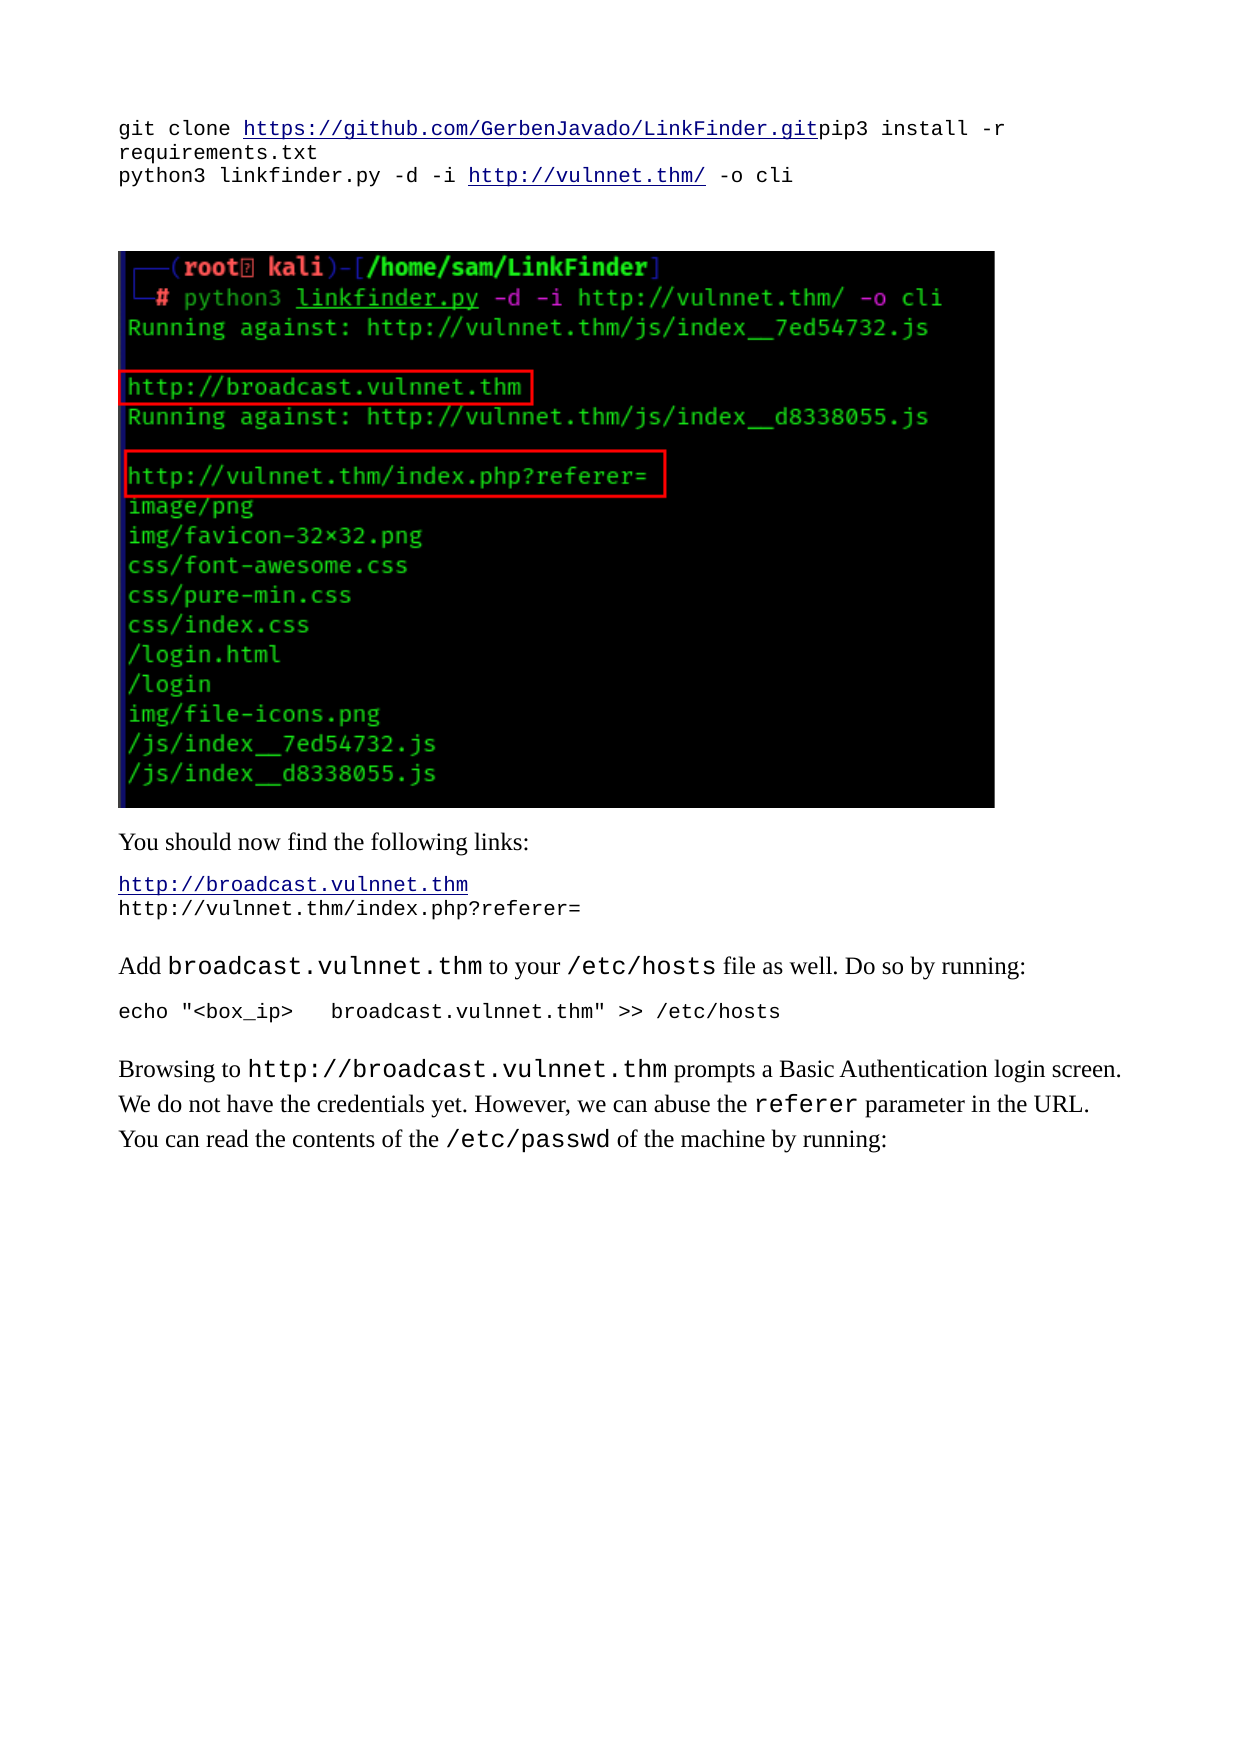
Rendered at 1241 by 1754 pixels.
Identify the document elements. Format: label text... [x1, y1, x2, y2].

text http://vulnnet.thm/index.php?referer= [118, 898, 1122, 922]
text You should now find the following links: [118, 827, 1122, 855]
text git clone https://github.com/GerbenJavado/LinkFinder.gitpip3 install -r requirements.txt [118, 118, 1122, 165]
text Add broadcast.vulnnet.thm to your /etc/hosts file as well. Do so by running: [118, 951, 1122, 982]
text http://broadcast.vulnnet.thm [118, 874, 1122, 898]
text python3 linkfinder.py -d -i http://vulnnet.thm/ -o cli [118, 165, 1122, 189]
text Browsing to http://broadcast.vulnnet.thm prompts a Basic Authentication login screen. We do not have the credentials yet. However, we can abuse the referer parameter in the URL. You can read the contents of the /etc/passwd of the machine by running: [118, 1054, 1122, 1155]
text echo "<box_ip> broadcast.vulnnet.thm" >> /etc/hosts [118, 1001, 1122, 1025]
picture [118, 251, 995, 808]
